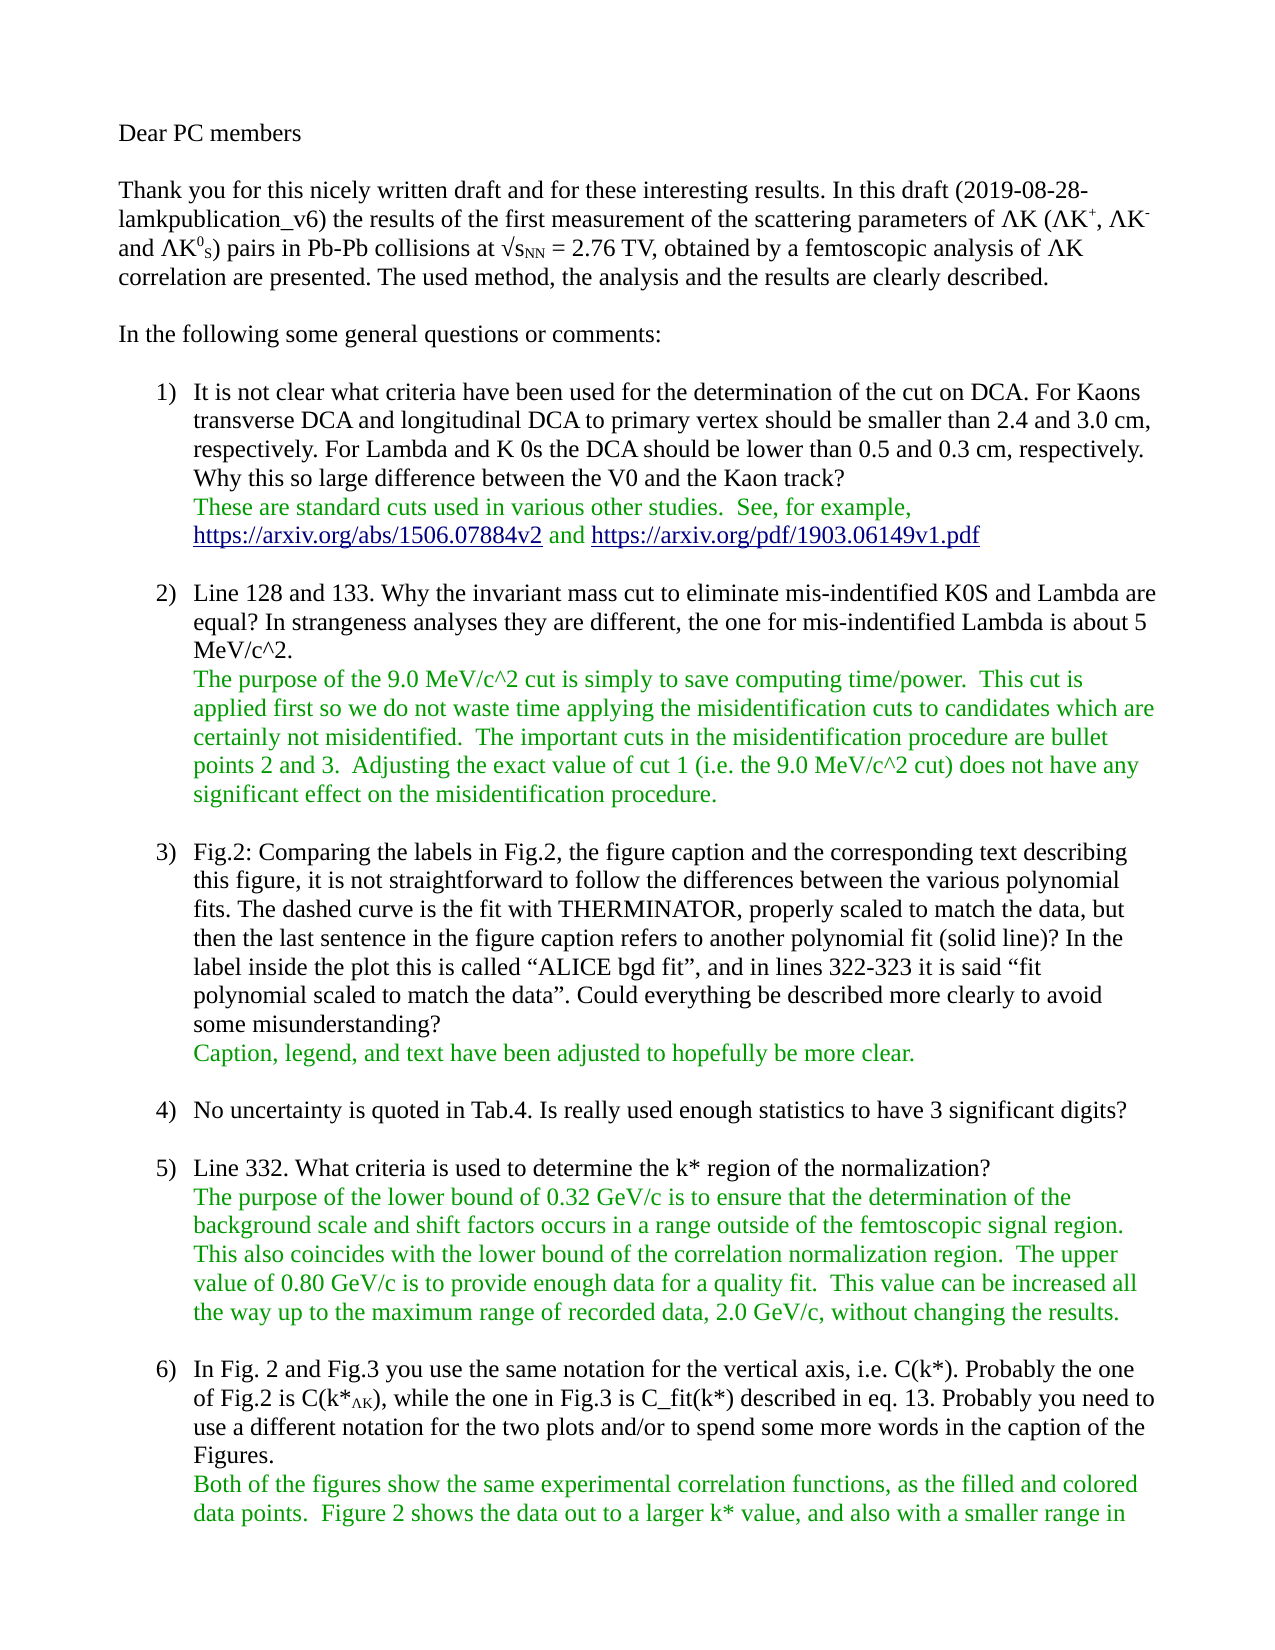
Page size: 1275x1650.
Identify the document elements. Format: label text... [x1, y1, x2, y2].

list Caption, legend, and text have been adjusted to hopefully be more clear. [156, 1038, 1157, 1067]
text Dear PC members [118, 118, 1157, 147]
text Thank you for this nicely written draft and for these interesting results. In this draft (2019-08-28- [118, 176, 1157, 204]
list No uncertainty is quoted in Tab.4. Is really used enough statistics to have 3 significant digits? [156, 1096, 1157, 1124]
list The purpose of the 9.0 MeV/c^2 cut is simply to save computing time/power. This cut is applied first so we do not waste time applying the misidentification cuts to candidates which are certainly not misidentified. The important cuts in the misidentification procedure are bullet points 2 and 3. Adjusting the exact value of cut 1 (i.e. the 9.0 MeV/c^2 cut) does not have any significant effect on the misidentification procedure. [156, 664, 1157, 808]
text lamkpublication_v6) the results of the first measurement of the scattering parameters of ΛK (ΛK+, ΛK- and ΛK0S) pairs in Pb-Pb collisions at √sNN = 2.76 TV, obtained by a femtoscopic analysis of ΛK [118, 204, 1157, 262]
text correlation are presented. The used method, the analysis and the results are clearly described. [118, 262, 1157, 291]
list Line 128 and 133. Why the invariant mass cut to eliminate mis-indentified K0S and Lambda are equal? In strangeness analyses they are different, the one for mis-indentified Lambda is about 5 MeV/c^2. [156, 578, 1157, 664]
list Fig.2: Comparing the labels in Fig.2, the figure caption and the corresponding text describing this figure, it is not straightforward to follow the differences between the various polynomial fits. The dashed curve is the fit with THERMINATOR, properly scaled to match the data, but then the last sentence in the figure caption refers to another polynomial fit (solid line)? In the label inside the plot this is called “ALICE bgd fit”, and in lines 322-323 it is said “fit polynomial scaled to match the data”. Could everything be described more clearly to avoid some misunderstanding? [156, 837, 1157, 1038]
list In Fig. 2 and Fig.3 you use the same notation for the vertical axis, i.e. C(k*). Probably the one of Fig.2 is C(k*ΛK), while the one in Fig.3 is C_fit(k*) described in eq. 13. Probably you need to use a different notation for the two plots and/or to spend some more words in the caption of the Figures. [156, 1354, 1157, 1469]
text In the following some general questions or comments: [118, 319, 1157, 348]
list Line 332. What criteria is used to determine the k* region of the normalization? [156, 1153, 1157, 1182]
list These are standard cuts used in various other studies. See, for example, https://arxiv.org/abs/1506.07884v2 and https://arxiv.org/pdf/1903.06149v1.pdf [156, 492, 1157, 549]
list Both of the figures show the same experimental correlation functions, as the filled and colored data points. Figure 2 shows the data out to a larger k* value, and also with a smaller range in [156, 1469, 1157, 1527]
list It is not clear what criteria have been used for the determination of the cut on DCA. For Kaons transverse DCA and longitudinal DCA to primary vertex should be smaller than 2.4 and 3.0 cm, respectively. For Lambda and K 0s the DCA should be lower than 0.5 and 0.3 cm, respectively. Why this so large difference between the V0 and the Kaon track? [156, 377, 1157, 492]
list The purpose of the lower bound of 0.32 GeV/c is to ensure that the determination of the background scale and shift factors occurs in a range outside of the femtoscopic signal region. This also coincides with the lower bound of the correlation normalization region. The upper value of 0.80 GeV/c is to provide enough data for a quality fit. This value can be increased all the way up to the maximum range of recorded data, 2.0 GeV/c, without changing the results. [156, 1182, 1157, 1326]
